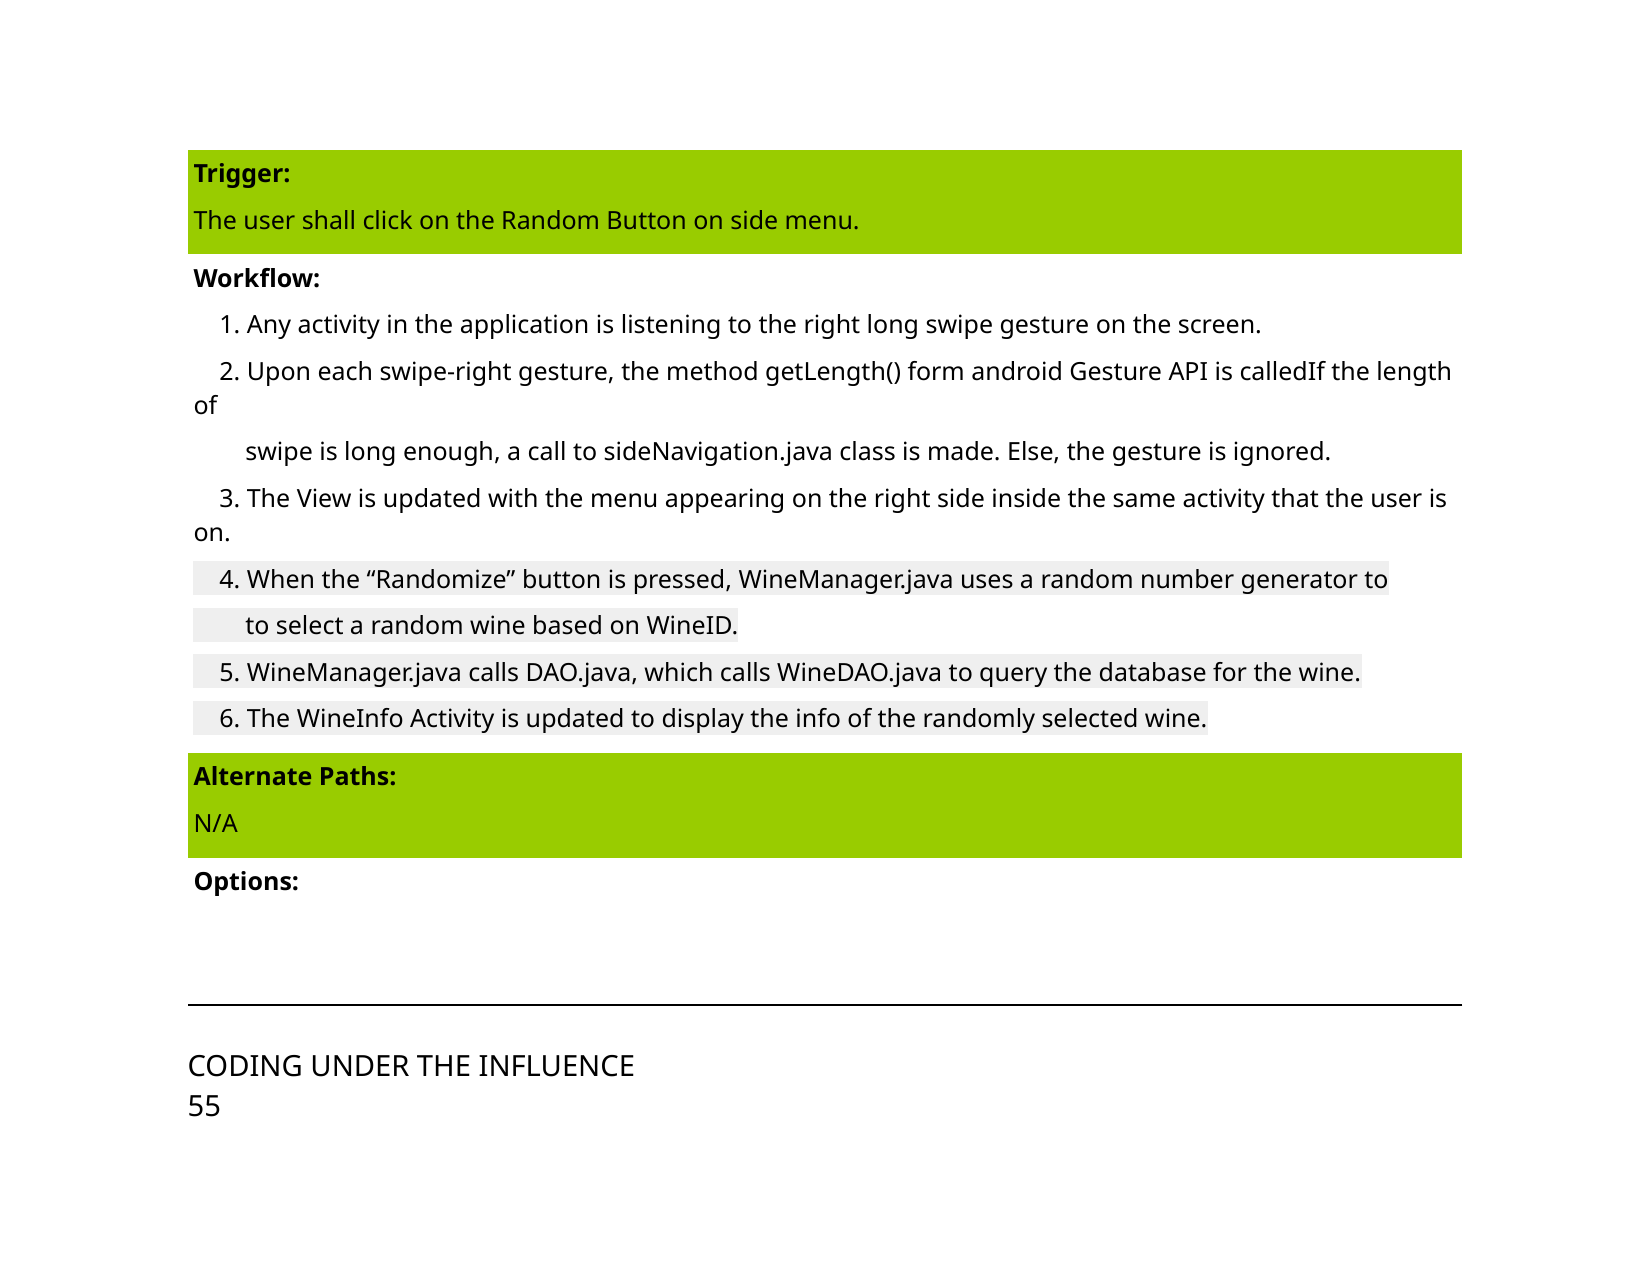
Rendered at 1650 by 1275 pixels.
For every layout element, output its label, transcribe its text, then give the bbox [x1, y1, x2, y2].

table_cell Trigger: The user shall click on the Random Button on side menu. [188, 150, 1462, 254]
table_cell Options: [188, 858, 1462, 916]
table_cell Workflow: 1. Any activity in the application is listening to the right long swipe gesture on the screen. 2. Upon each swipe-right gesture, the method getLength() form android Gesture API is calledIf the length of swipe is long enough, a call to sideNavigation.java class is made. Else, the gesture is ignored. 3. The View is updated with the menu appearing on the right side inside the same activity that the user is on. 4. When the “Randomize” button is pressed, WineManager.java uses a random number generator to to select a random wine based on WineID. 5. WineManager.java calls DAO.java, which calls WineDAO.java to query the database for the wine. 6. The WineInfo Activity is updated to display the info of the randomly selected wine. [188, 255, 1462, 753]
table_cell Alternate Paths: N/A [188, 753, 1462, 858]
